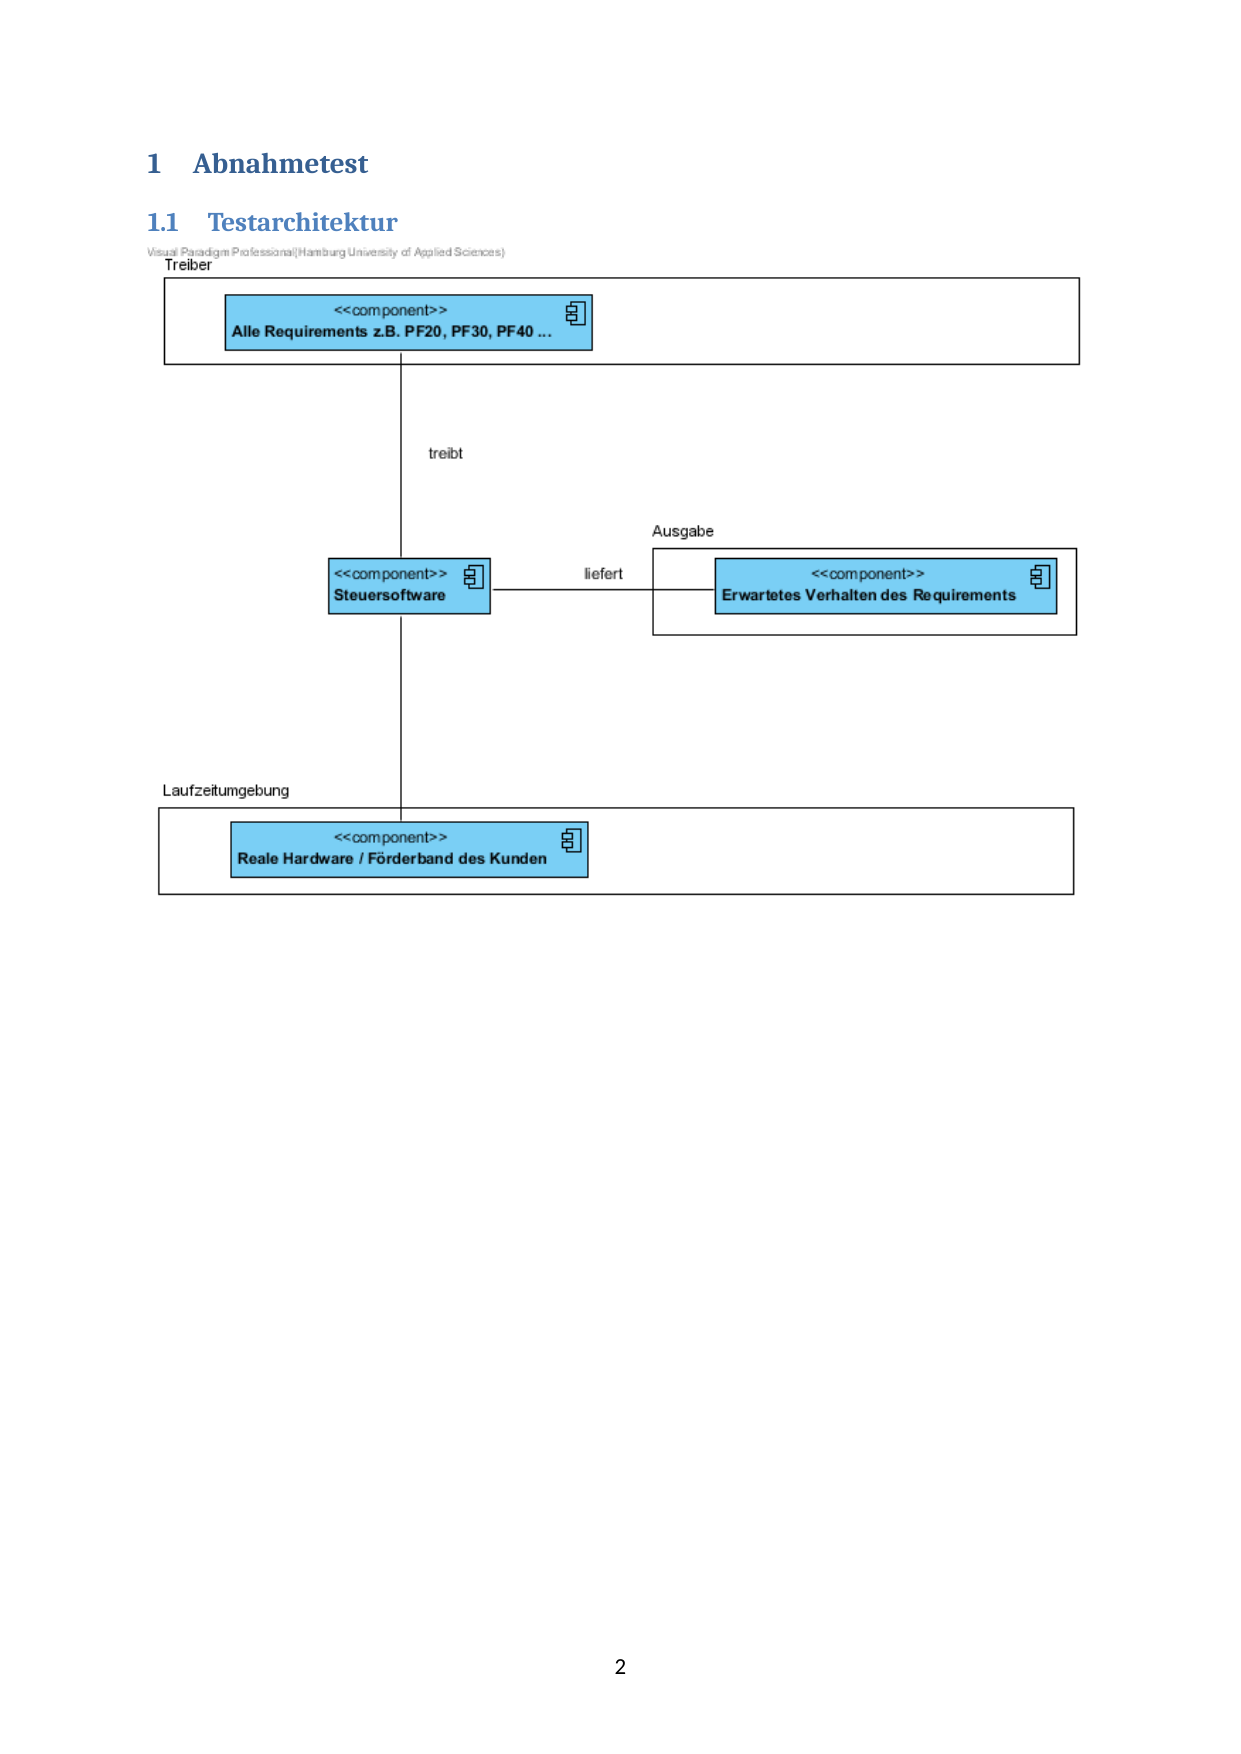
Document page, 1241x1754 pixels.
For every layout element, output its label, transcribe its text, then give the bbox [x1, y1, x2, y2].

subtitle Testarchitektur [148, 207, 1093, 238]
subtitle Abnahmetest [148, 148, 1093, 181]
picture [147, 242, 1093, 908]
